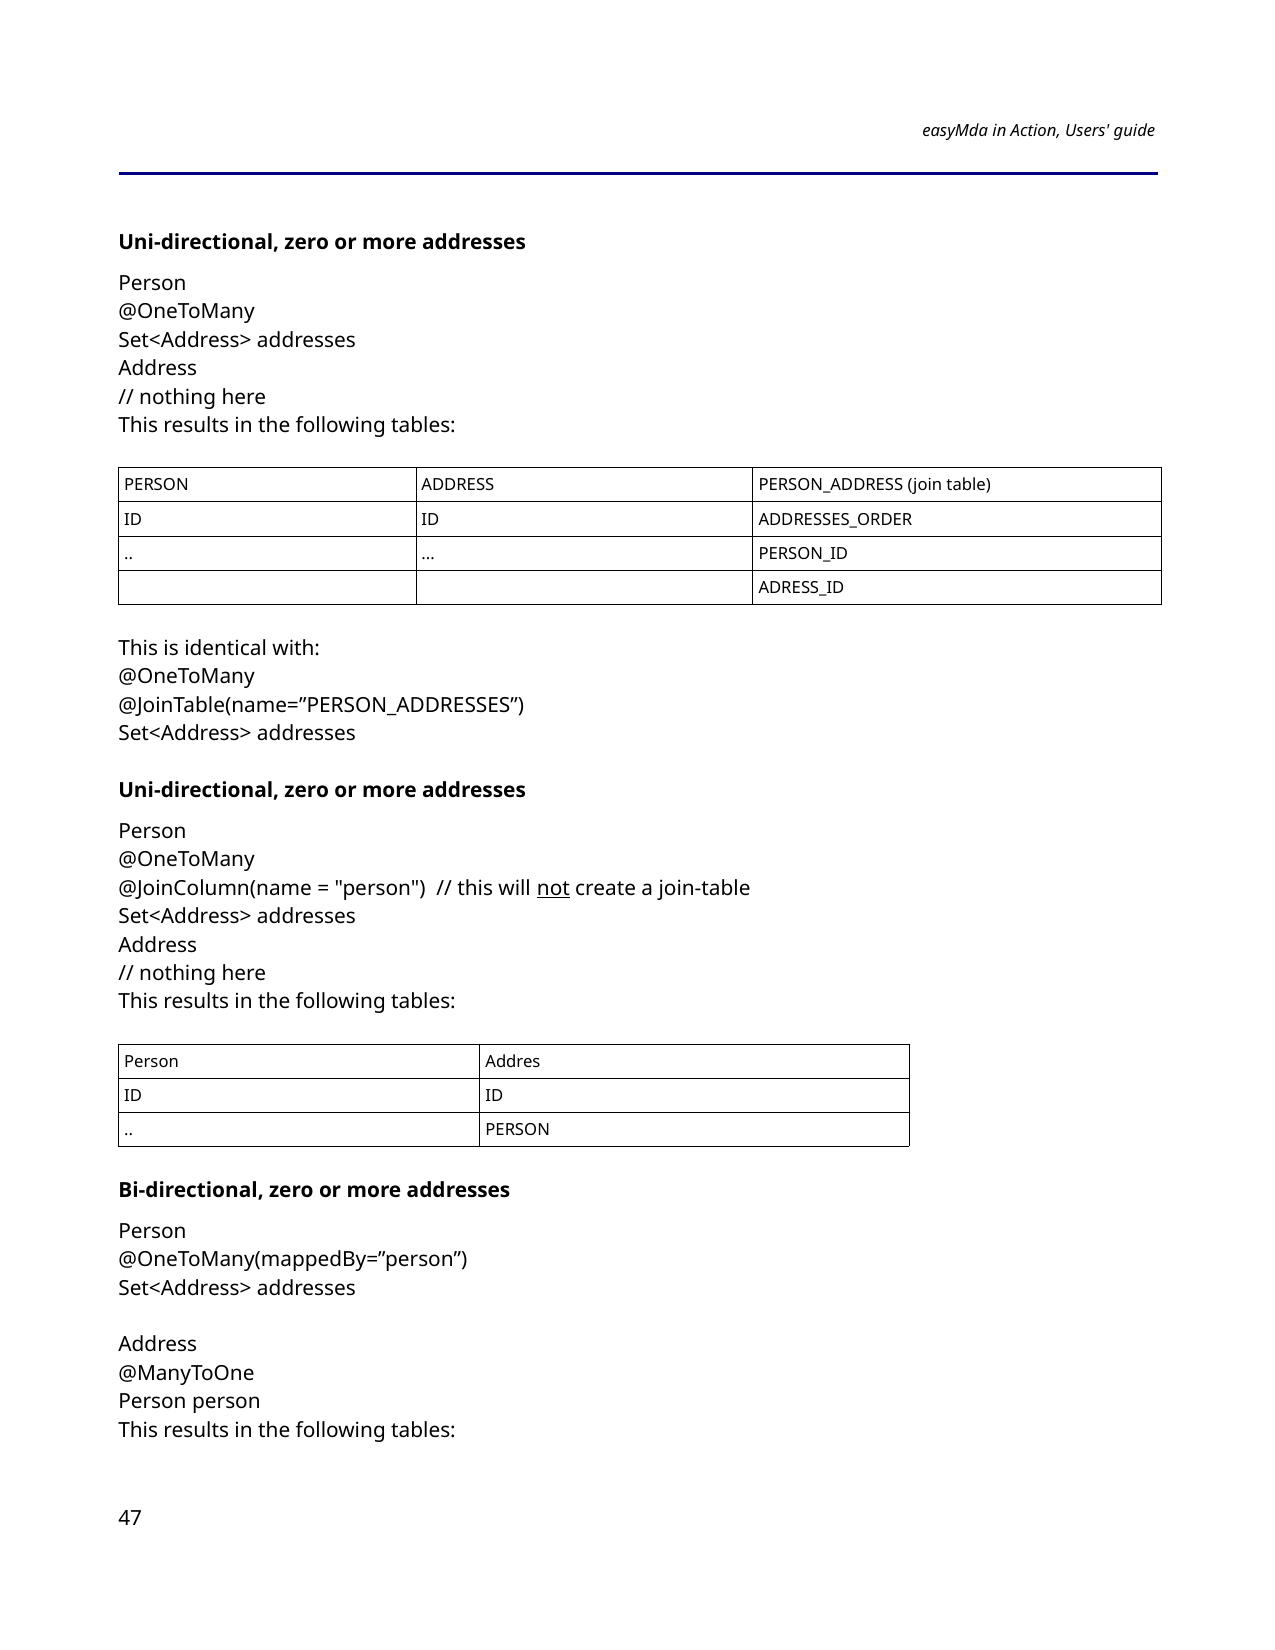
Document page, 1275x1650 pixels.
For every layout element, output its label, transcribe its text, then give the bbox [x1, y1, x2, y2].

text Person @OneToMany Set<Address> addresses [118, 268, 1157, 353]
table_cell [417, 571, 752, 604]
table_cell ID [119, 1079, 479, 1112]
text This is identical with: [118, 605, 1157, 661]
table_header Addres [480, 1045, 909, 1078]
table_cell ... [417, 537, 752, 570]
table_header Person [119, 1045, 479, 1078]
table_cell .. [119, 1113, 479, 1146]
table_header PERSON [119, 468, 416, 501]
table_cell ADDRESSES_ORDER [753, 502, 1161, 536]
table_cell [119, 571, 416, 604]
text Person @OneToMany @JoinColumn(name = "person") // this will not create a join-table Set<Address> addresses [118, 816, 1157, 930]
table_header PERSON_ADDRESS (join table) [753, 468, 1161, 501]
text Uni-directional, zero or more addresses [118, 227, 1157, 256]
text This results in the following tables: [118, 410, 1157, 467]
text Person @OneToMany(mappedBy=”person”) Set<Address> addresses [118, 1216, 1157, 1301]
table_cell ID [480, 1079, 909, 1112]
table_cell ID [417, 502, 752, 536]
table_cell PERSON_ID [753, 537, 1161, 570]
text @OneToMany @JoinTable(name=”PERSON_ADDRESSES”) Set<Address> addresses [118, 661, 1157, 747]
text Uni-directional, zero or more addresses [118, 775, 1157, 803]
table_cell ID [119, 502, 416, 536]
table_header ADDRESS [417, 468, 752, 501]
text This results in the following tables: [118, 987, 1157, 1043]
table_cell .. [119, 537, 416, 570]
text Address @ManyToOne Person person [118, 1301, 1157, 1415]
text Address // nothing here [118, 353, 1157, 410]
text This results in the following tables: [118, 1415, 1157, 1472]
table_cell PERSON [480, 1113, 909, 1146]
text Bi-directional, zero or more addresses [118, 1175, 1157, 1203]
text Address // nothing here [118, 930, 1157, 987]
table_cell ADRESS_ID [753, 571, 1161, 604]
